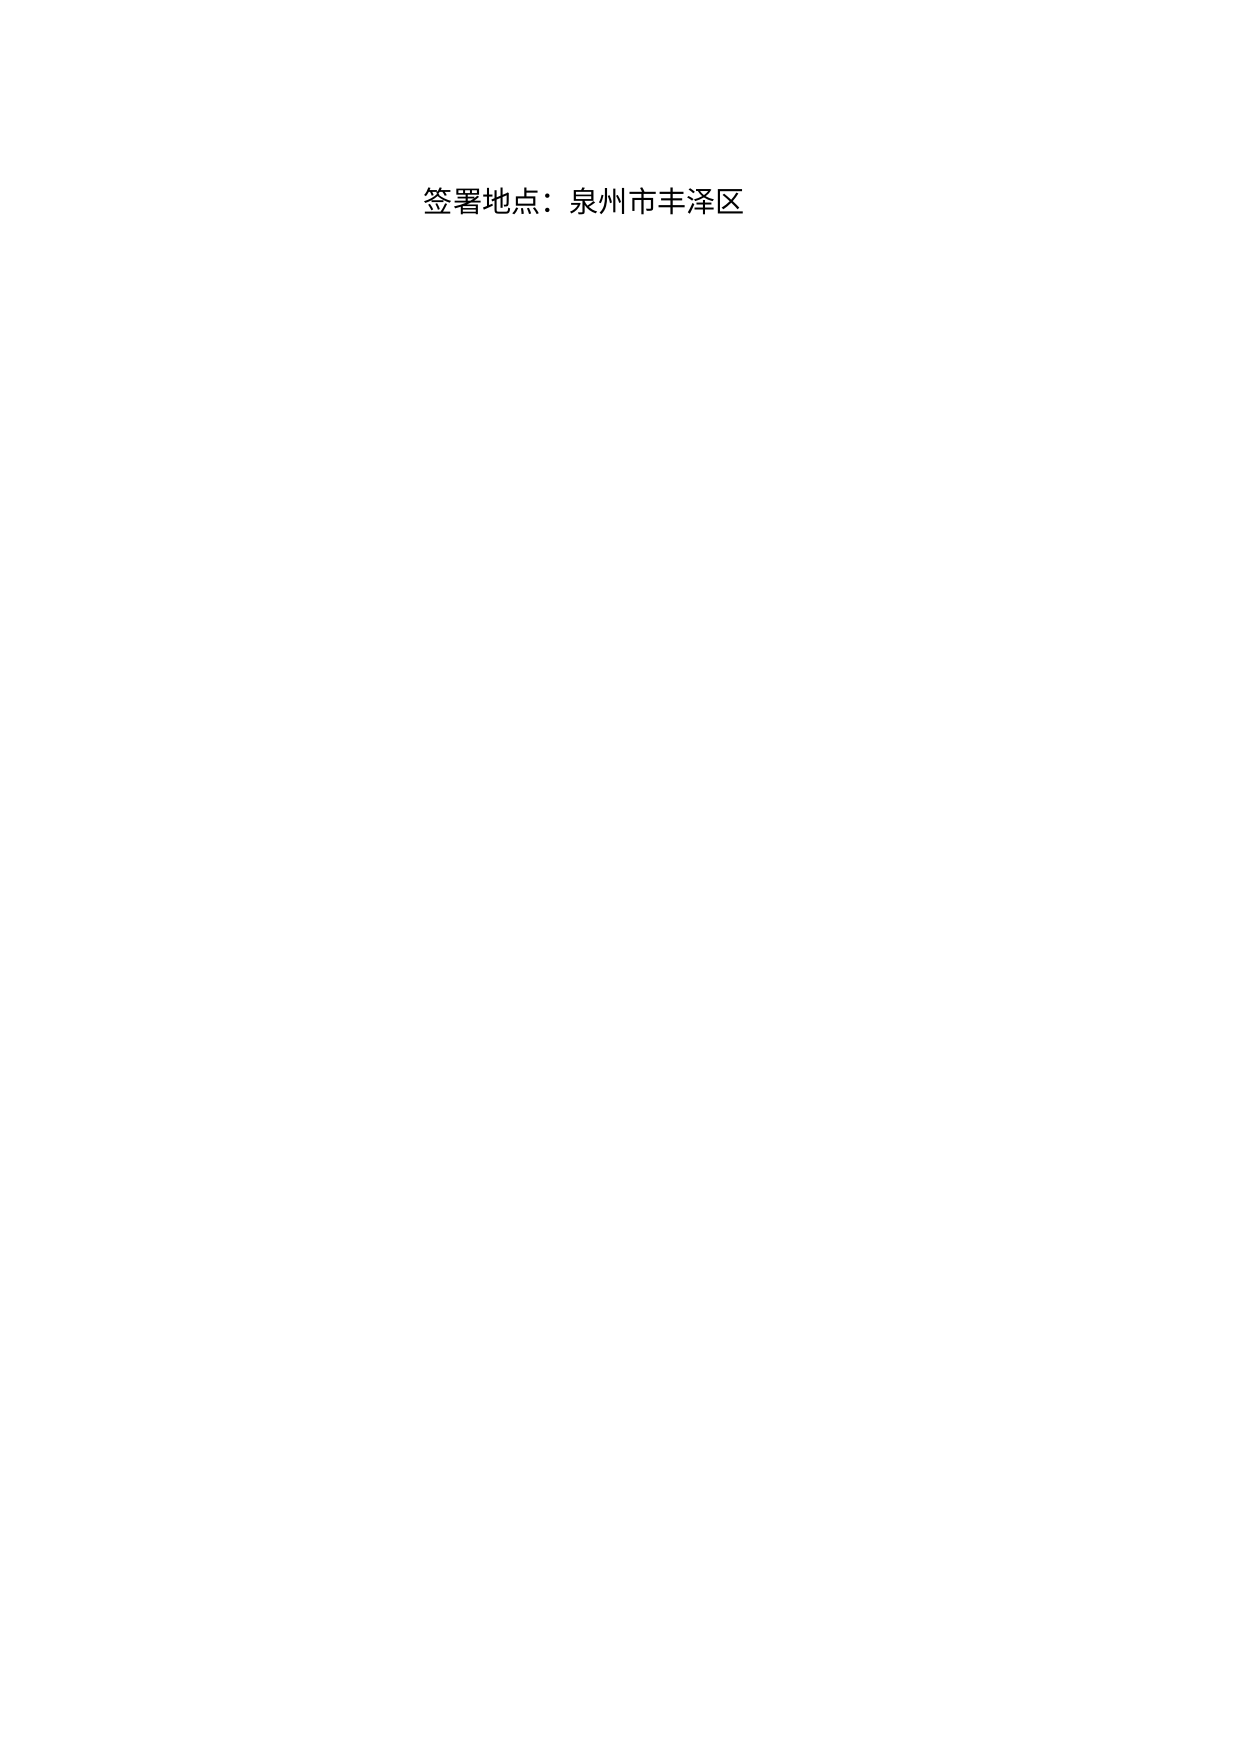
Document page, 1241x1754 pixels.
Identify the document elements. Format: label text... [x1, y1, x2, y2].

text 签署地点：泉州市丰泽区 [187, 158, 1152, 221]
